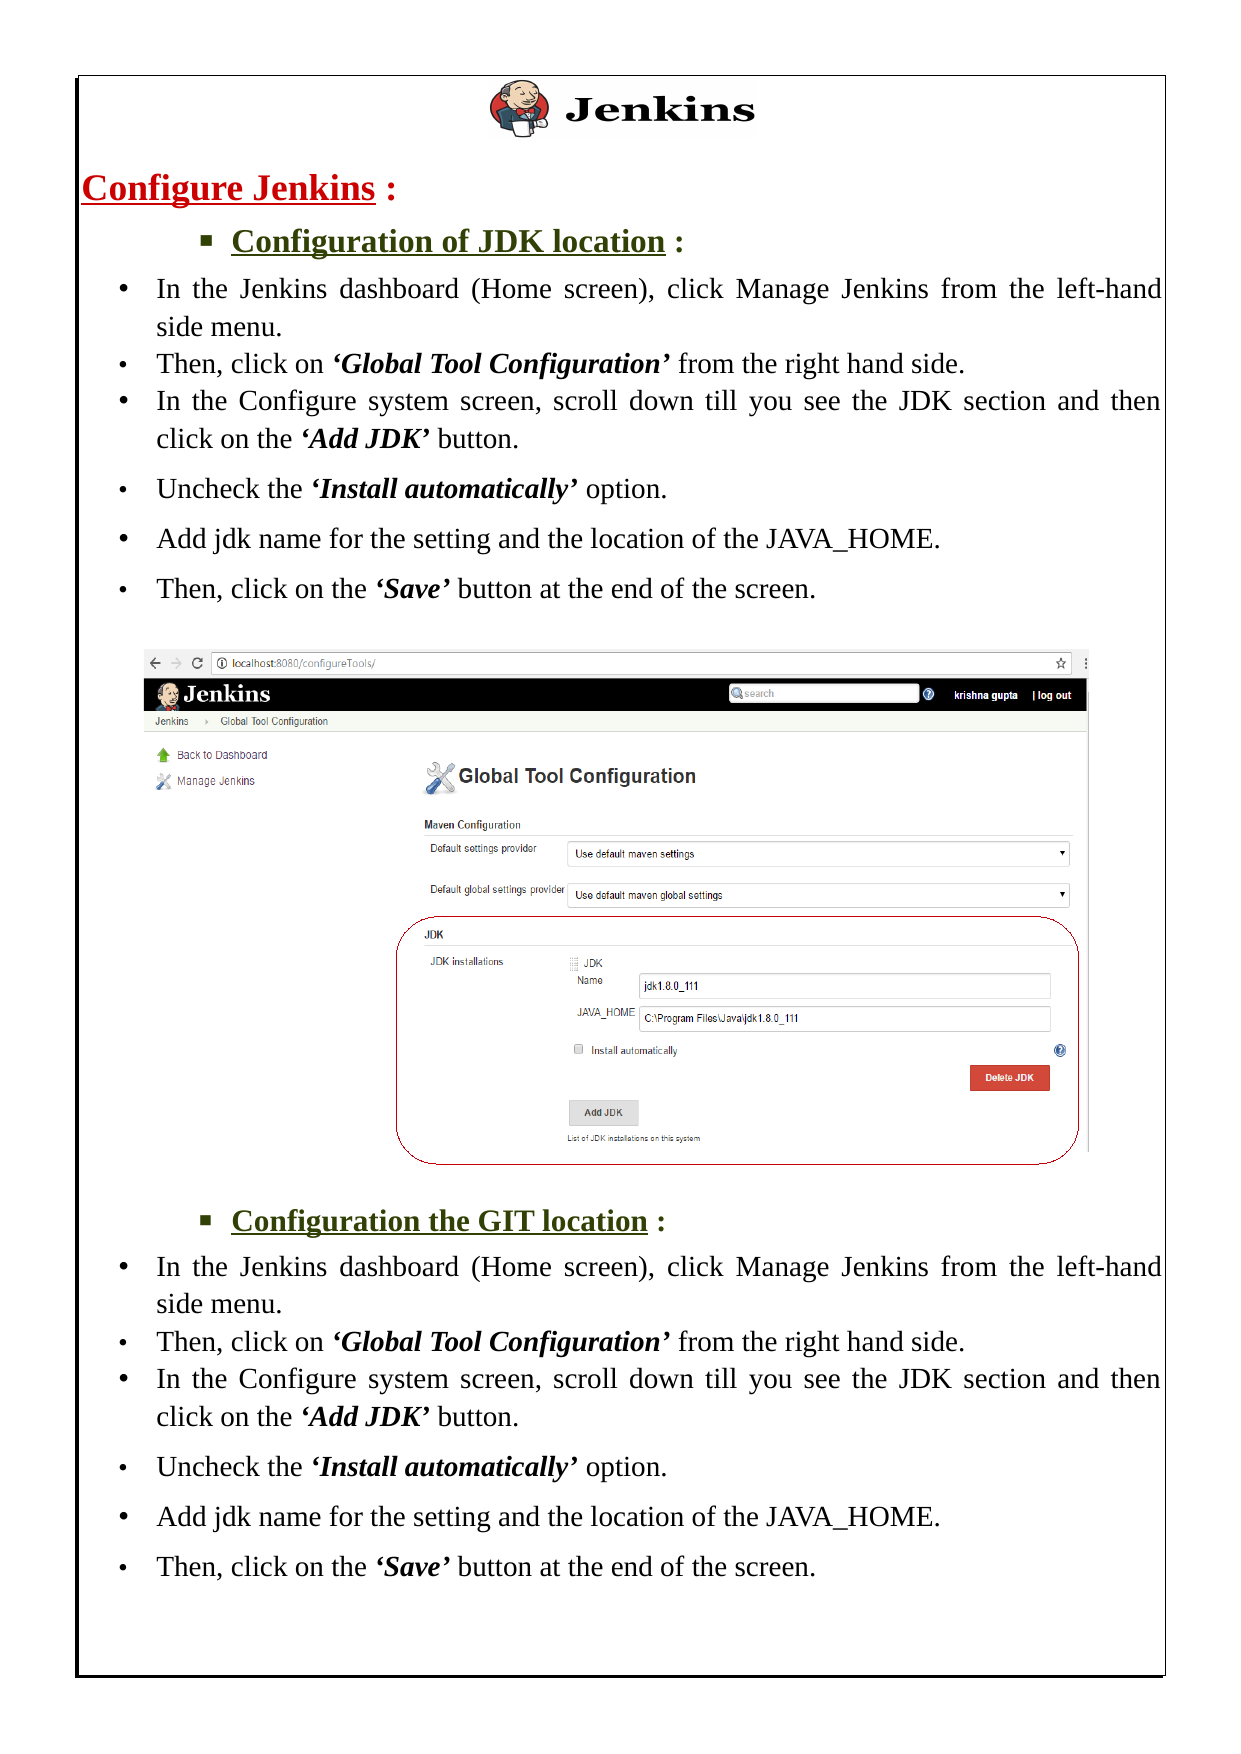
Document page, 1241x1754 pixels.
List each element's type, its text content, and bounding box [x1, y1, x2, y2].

list Add jdk name for the setting and the location of the JAVA_HOME. [119, 1495, 1162, 1533]
picture [487, 78, 757, 139]
list Then, click on the ‘Save’ button at the end of the screen. [119, 567, 1162, 606]
list Then, click on ‘Global Tool Configuration’ from the right hand side. [119, 1320, 1162, 1358]
list Then, click on the ‘Save’ button at the end of the screen. [119, 1545, 1162, 1583]
list Add jdk name for the setting and the location of the JAVA_HOME. [119, 517, 1162, 555]
picture [143, 649, 1089, 1152]
list Then, click on ‘Global Tool Configuration’ from the right hand side. [119, 342, 1162, 380]
list Uncheck the ‘Install automatically’ option. [119, 1445, 1162, 1483]
list In the Configure system screen, scroll down till you see the JDK section and then click on the ‘Add JDK’ button. [119, 380, 1162, 455]
subtitle Configuration of JDK location : [194, 221, 1162, 259]
text Configure Jenkins : [81, 166, 1162, 209]
subtitle Configuration the GIT location : [194, 1202, 1162, 1238]
list In the Configure system screen, scroll down till you see the JDK section and then click on the ‘Add JDK’ button. [119, 1358, 1162, 1433]
list Uncheck the ‘Install automatically’ option. [119, 467, 1162, 505]
list In the Jenkins dashboard (Home screen), click Manage Jenkins from the left-hand side menu. [119, 267, 1162, 342]
list In the Jenkins dashboard (Home screen), click Manage Jenkins from the left-hand side menu. [119, 1245, 1162, 1320]
